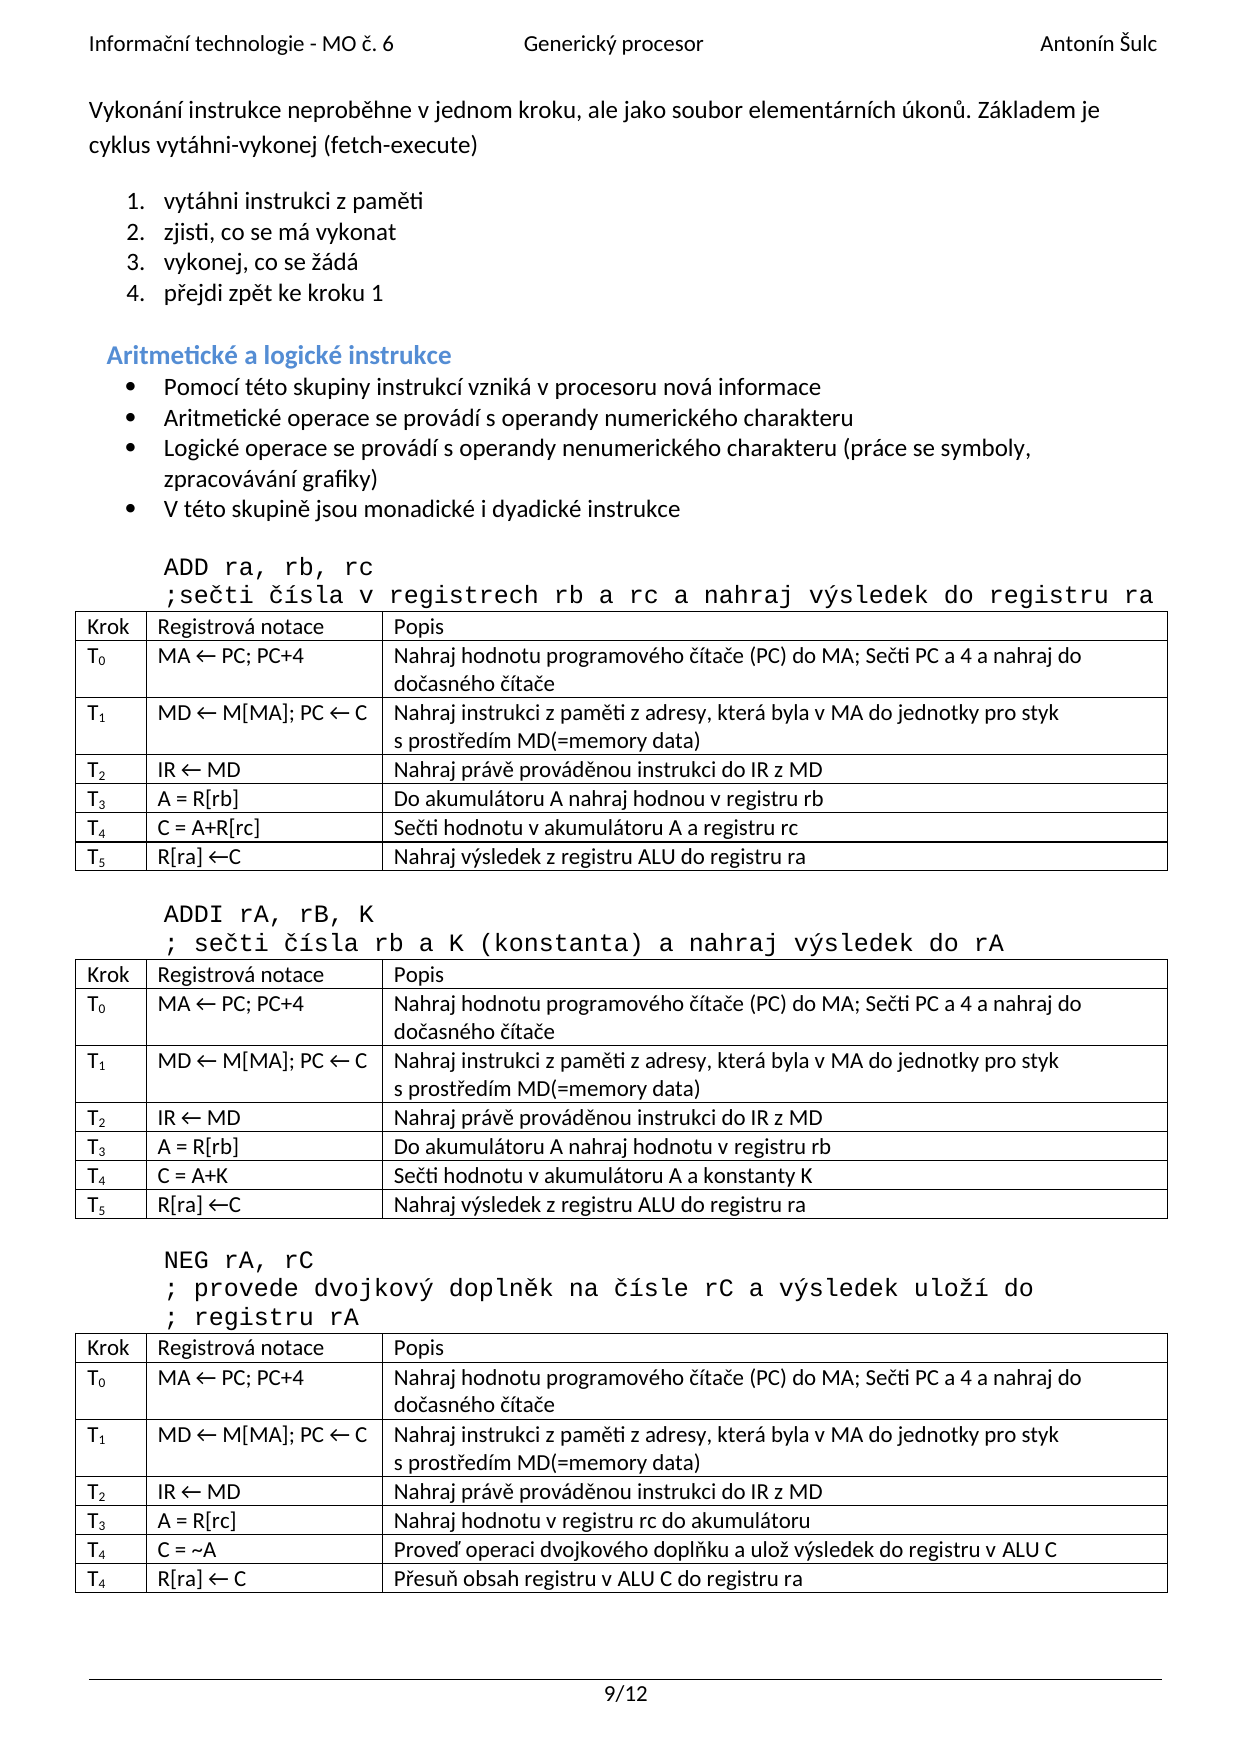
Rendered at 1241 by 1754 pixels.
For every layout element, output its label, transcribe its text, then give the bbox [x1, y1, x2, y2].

table_cell T2 [76, 755, 146, 783]
table_cell Nahraj hodnotu programového čítače (PC) do MA; Sečti PC a 4 a nahraj do dočasného čítače [383, 1363, 1167, 1419]
table_cell Nahraj právě prováděnou instrukci do IR z MD [383, 1103, 1167, 1131]
table_cell T0 [76, 989, 146, 1045]
table_cell T1 [76, 1420, 146, 1476]
table_cell MA ← PC; PC+4 [147, 1363, 382, 1419]
table_header Popis [383, 612, 1167, 640]
table_cell T4 [76, 1161, 146, 1189]
table_header Registrová notace [147, 612, 382, 640]
table_cell A = R[rb] [147, 784, 382, 812]
list vykonej, co se žádá [126, 247, 1162, 277]
table_cell Nahraj výsledek z registru ALU do registru ra [383, 843, 1167, 870]
table_cell Nahraj právě prováděnou instrukci do IR z MD [383, 755, 1167, 783]
table_cell Nahraj hodnotu v registru rc do akumulátoru [383, 1506, 1167, 1534]
table_cell MD ← M[MA]; PC ← C [147, 698, 382, 754]
list vytáhni instrukci z paměti [126, 186, 1162, 216]
table_cell Do akumulátoru A nahraj hodnotu v registru rb [383, 1132, 1167, 1160]
table_header Krok [76, 960, 146, 988]
table_cell Nahraj právě prováděnou instrukci do IR z MD [383, 1477, 1167, 1505]
table_cell Přesuň obsah registru v ALU C do registru ra [383, 1564, 1167, 1592]
table_cell T4 [76, 1535, 146, 1563]
table_cell A = R[rc] [147, 1506, 382, 1534]
table_cell T3 [76, 784, 146, 812]
list Logické operace se provádí s operandy nenumerického charakteru (práce se symboly, zpracovávání grafiky) [126, 432, 1162, 493]
text ; provede dvojkový doplněk na čísle rC a výsledek uloží do ; registru rA [164, 1276, 1162, 1332]
table_cell Nahraj instrukci z paměti z adresy, která byla v MA do jednotky pro styk s prostředím MD(=memory data) [383, 1046, 1167, 1102]
list Pomocí této skupiny instrukcí vzniká v procesoru nová informace [126, 371, 1162, 402]
table_cell T5 [76, 1190, 146, 1218]
text ADDI rA, rB, K [164, 902, 1162, 930]
table_cell Nahraj hodnotu programového čítače (PC) do MA; Sečti PC a 4 a nahraj do dočasného čítače [383, 641, 1167, 697]
text ADD ra, rb, rc [164, 554, 1162, 583]
table_cell MA ← PC; PC+4 [147, 989, 382, 1045]
table_cell A = R[rb] [147, 1132, 382, 1160]
table_cell T5 [76, 843, 146, 870]
table_cell IR ← MD [147, 1103, 382, 1131]
table_cell T3 [76, 1132, 146, 1160]
table_header Krok [76, 612, 146, 640]
table_header Registrová notace [147, 1334, 382, 1362]
table_cell Proveď operaci dvojkového doplňku a ulož výsledek do registru v ALU C [383, 1535, 1167, 1563]
table_cell Sečti hodnotu v akumulátoru A a konstanty K [383, 1161, 1167, 1189]
text Vykonání instrukce neproběhne v jednom kroku, ale jako soubor elementárních úkonů. Základem je cyklus vytáhni-vykonej (fetch-execute) [89, 95, 1162, 160]
table_header Popis [383, 1334, 1167, 1362]
table_cell Nahraj výsledek z registru ALU do registru ra [383, 1190, 1167, 1218]
list zjisti, co se má vykonat [126, 216, 1162, 247]
table_cell Nahraj instrukci z paměti z adresy, která byla v MA do jednotky pro styk s prostředím MD(=memory data) [383, 1420, 1167, 1476]
table_cell Sečti hodnotu v akumulátoru A a registru rc [383, 813, 1167, 841]
text Aritmetické a logické instrukce [106, 338, 1162, 371]
table_cell IR ← MD [147, 1477, 382, 1505]
table_cell T3 [76, 1506, 146, 1534]
table_cell C = A+K [147, 1161, 382, 1189]
table_cell IR ← MD [147, 755, 382, 783]
table_cell T2 [76, 1477, 146, 1505]
table_cell T0 [76, 641, 146, 697]
table_cell T4 [76, 1564, 146, 1592]
table_cell T1 [76, 1046, 146, 1102]
table_cell MD ← M[MA]; PC ← C [147, 1046, 382, 1102]
table_cell Do akumulátoru A nahraj hodnou v registru rb [383, 784, 1167, 812]
text NEG rA, rC [164, 1247, 1162, 1276]
table_cell T2 [76, 1103, 146, 1131]
table_cell MA ← PC; PC+4 [147, 641, 382, 697]
table_cell Nahraj instrukci z paměti z adresy, která byla v MA do jednotky pro styk s prostředím MD(=memory data) [383, 698, 1167, 754]
table_header Krok [76, 1334, 146, 1362]
table_cell R[ra] ←C [147, 1190, 382, 1218]
list V této skupině jsou monadické i dyadické instrukce [126, 493, 1162, 524]
table_cell R[ra] ←C [147, 843, 382, 870]
table_header Popis [383, 960, 1167, 988]
table_cell C = ~A [147, 1535, 382, 1563]
table_cell C = A+R[rc] [147, 813, 382, 841]
table_cell T4 [76, 813, 146, 841]
table_header Registrová notace [147, 960, 382, 988]
table_cell Nahraj hodnotu programového čítače (PC) do MA; Sečti PC a 4 a nahraj do dočasného čítače [383, 989, 1167, 1045]
table_cell T0 [76, 1363, 146, 1419]
table_cell MD ← M[MA]; PC ← C [147, 1420, 382, 1476]
text ;sečti čísla v registrech rb a rc a nahraj výsledek do registru ra [164, 583, 1162, 611]
list Aritmetické operace se provádí s operandy numerického charakteru [126, 402, 1162, 432]
list přejdi zpět ke kroku 1 [126, 277, 1162, 308]
table_cell R[ra] ← C [147, 1564, 382, 1592]
table_cell T1 [76, 698, 146, 754]
text ; sečti čísla rb a K (konstanta) a nahraj výsledek do rA [164, 930, 1162, 959]
